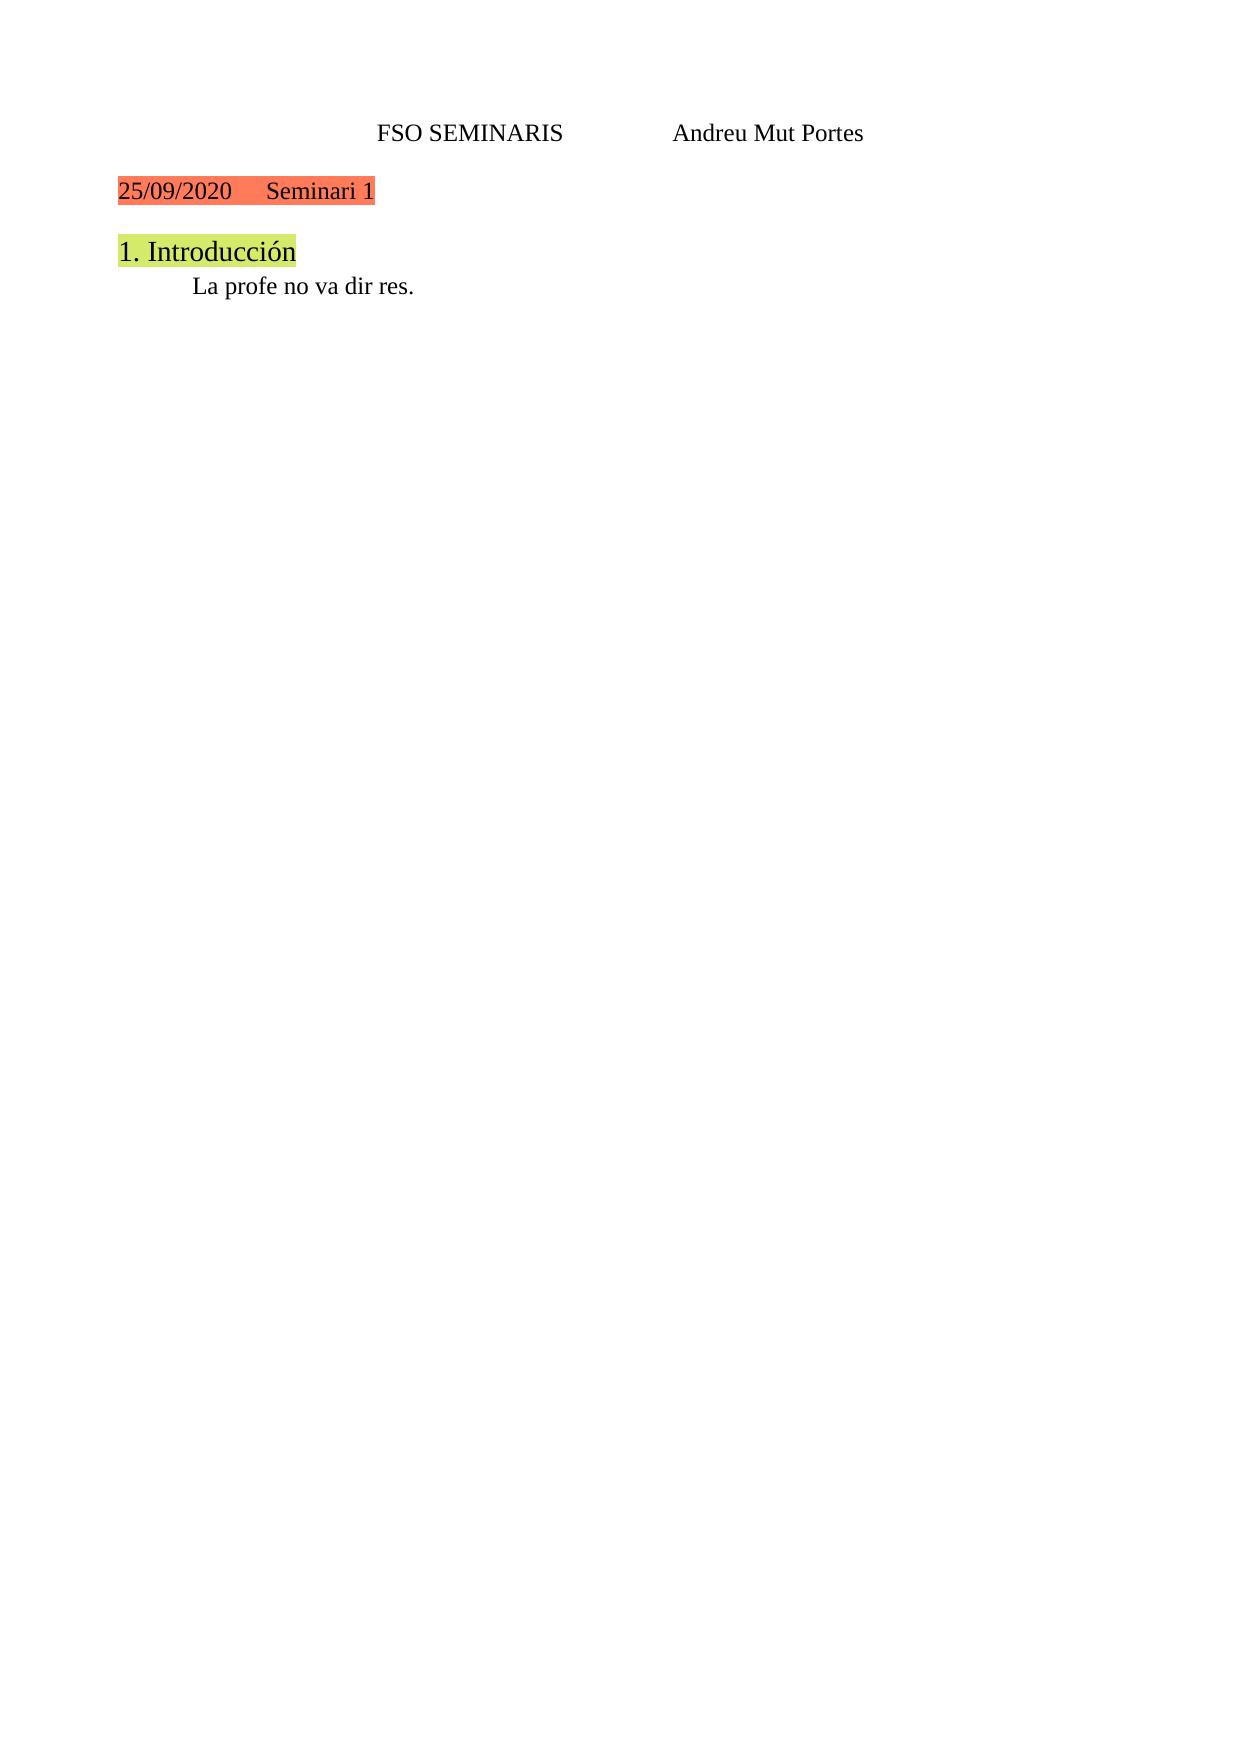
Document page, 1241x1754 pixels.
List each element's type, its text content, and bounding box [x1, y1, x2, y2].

text 25/09/2020 Seminari 1 [118, 176, 1122, 205]
text 1. Introducción [118, 234, 1122, 267]
text La profe no va dir res. [118, 267, 1122, 301]
